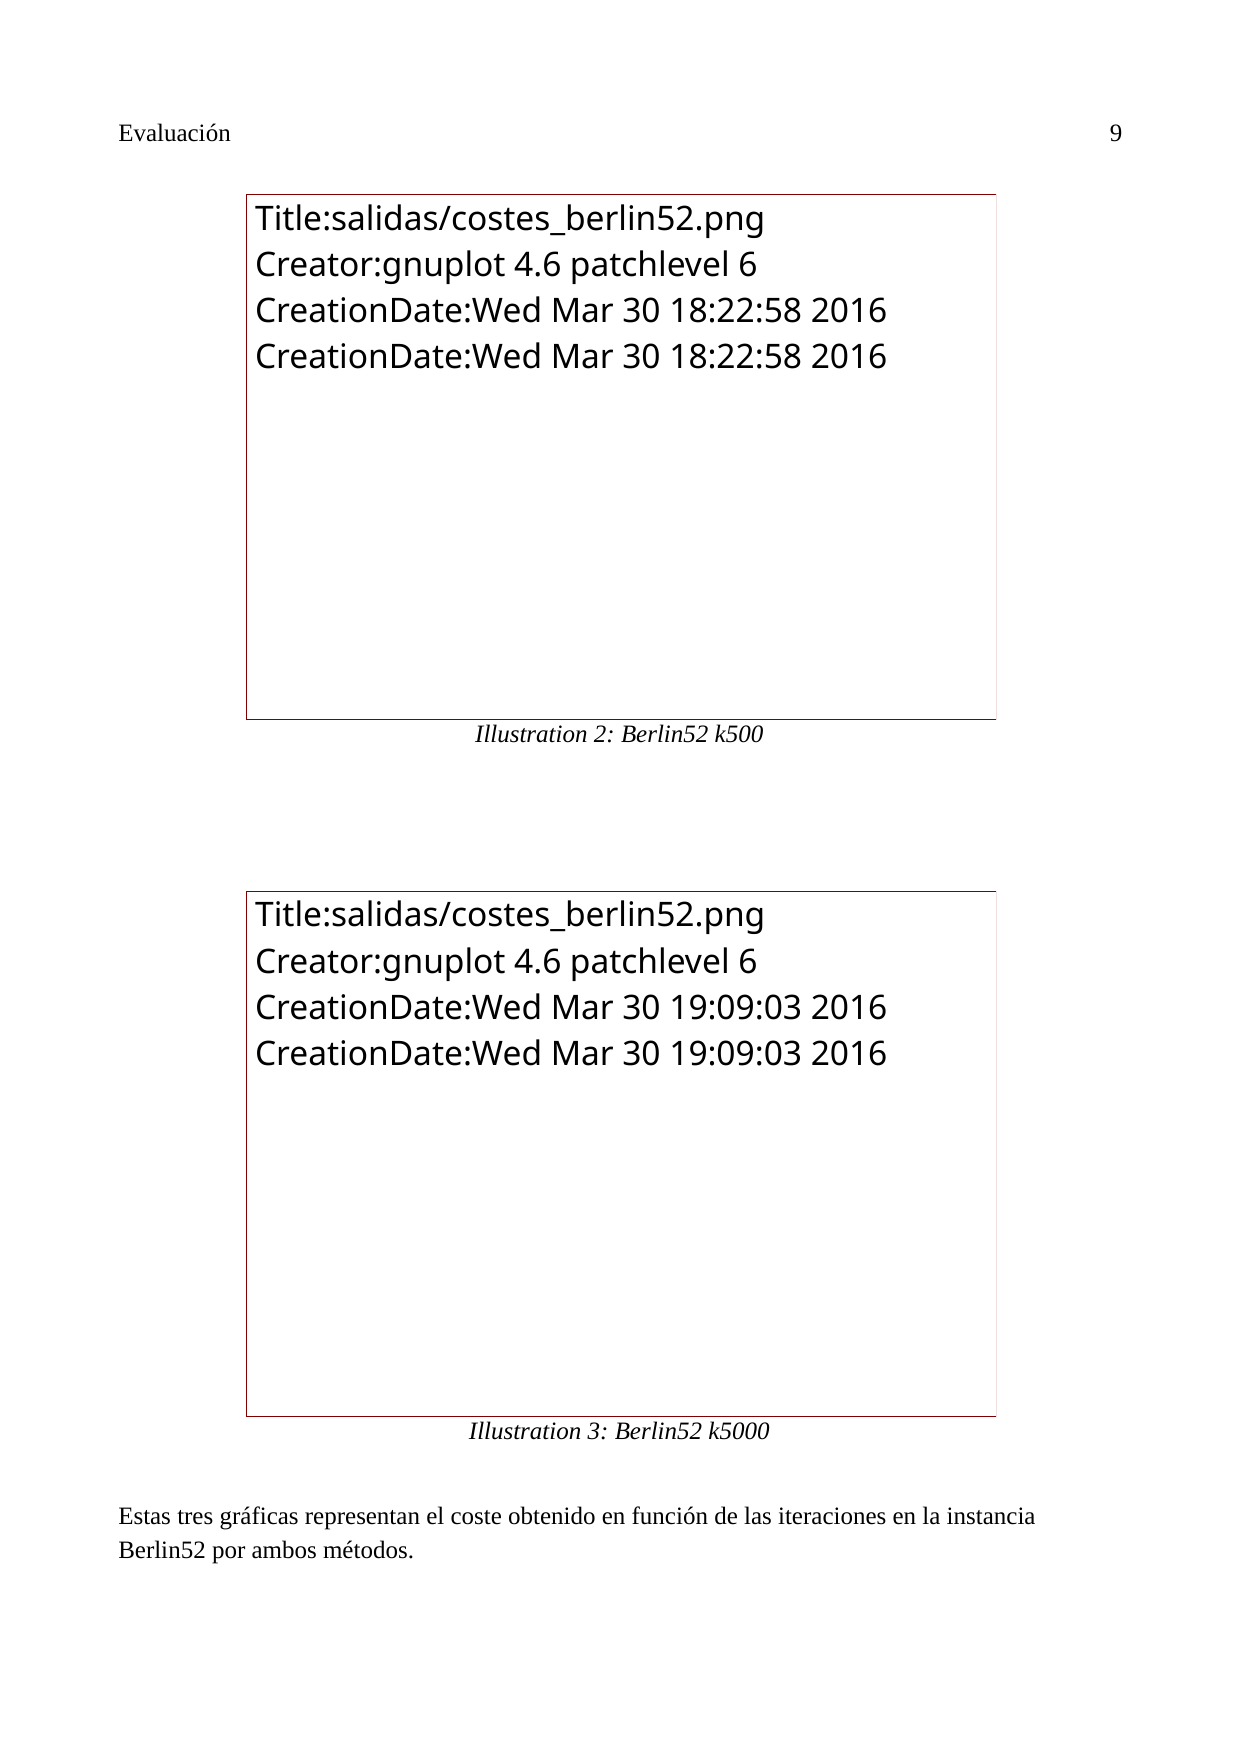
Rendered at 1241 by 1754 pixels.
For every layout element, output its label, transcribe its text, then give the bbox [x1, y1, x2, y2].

text Illustration 2: Berlin52 k500 [244, 192, 996, 748]
text Illustration 3: Berlin52 k5000 [244, 889, 996, 1445]
text Estas tres gráficas representan el coste obtenido en función de las iteraciones en la instancia Berlin52 por ambos métodos. [118, 1501, 1122, 1564]
